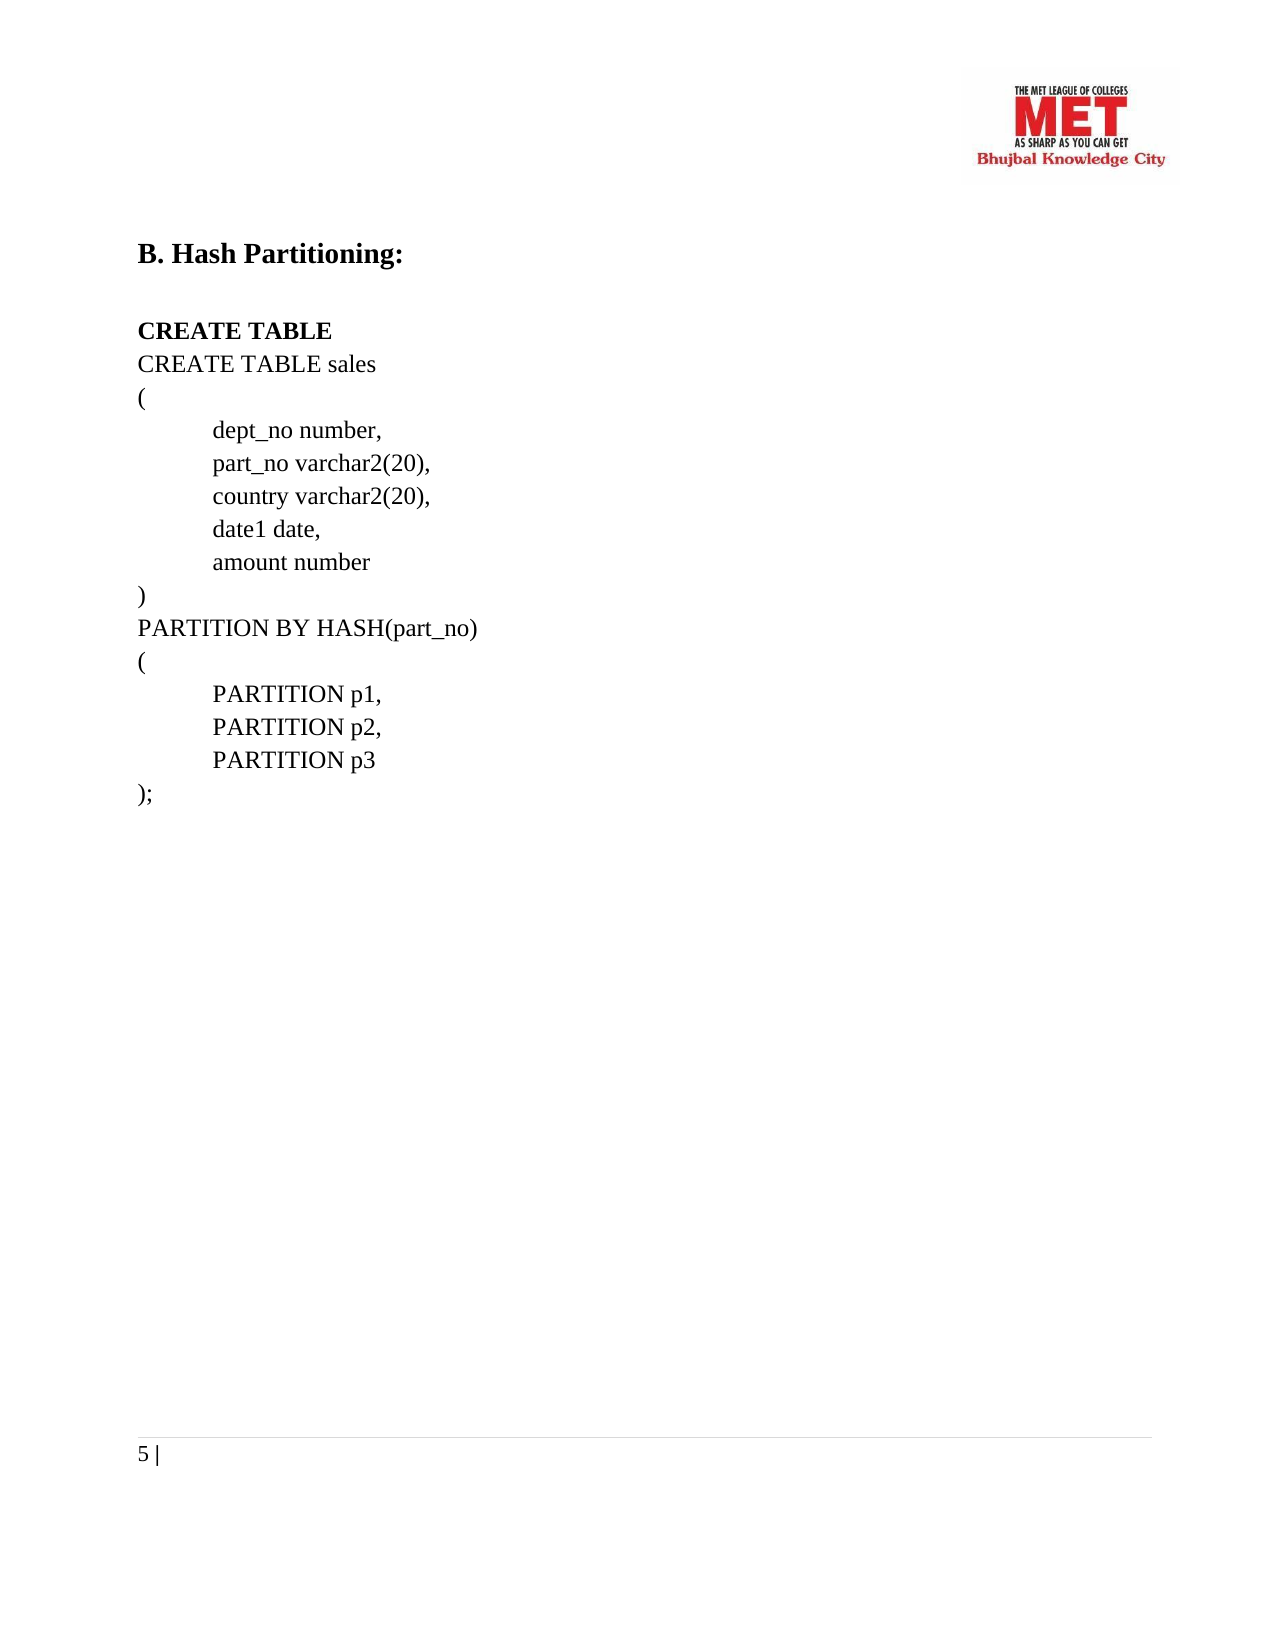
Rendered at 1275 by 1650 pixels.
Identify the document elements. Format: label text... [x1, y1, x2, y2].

text ( [137, 382, 1152, 411]
picture [300, 67, 1180, 185]
text PARTITION BY HASH(part_no) [137, 613, 1152, 642]
text PARTITION p1, [137, 679, 1152, 708]
text dept_no number, [137, 415, 1152, 444]
text ) [137, 580, 1152, 609]
text date1 date, [137, 514, 1152, 543]
text ); [137, 778, 1152, 807]
text CREATE TABLE [137, 316, 1152, 345]
text PARTITION p2, [137, 712, 1152, 741]
text country varchar2(20), [137, 481, 1152, 510]
text PARTITION p3 [137, 746, 1152, 774]
text CREATE TABLE sales [137, 349, 1152, 378]
text ( [137, 646, 1152, 675]
text part_no varchar2(20), [137, 448, 1152, 477]
subtitle B. Hash Partitioning: [137, 236, 1152, 270]
text amount number [137, 547, 1152, 576]
